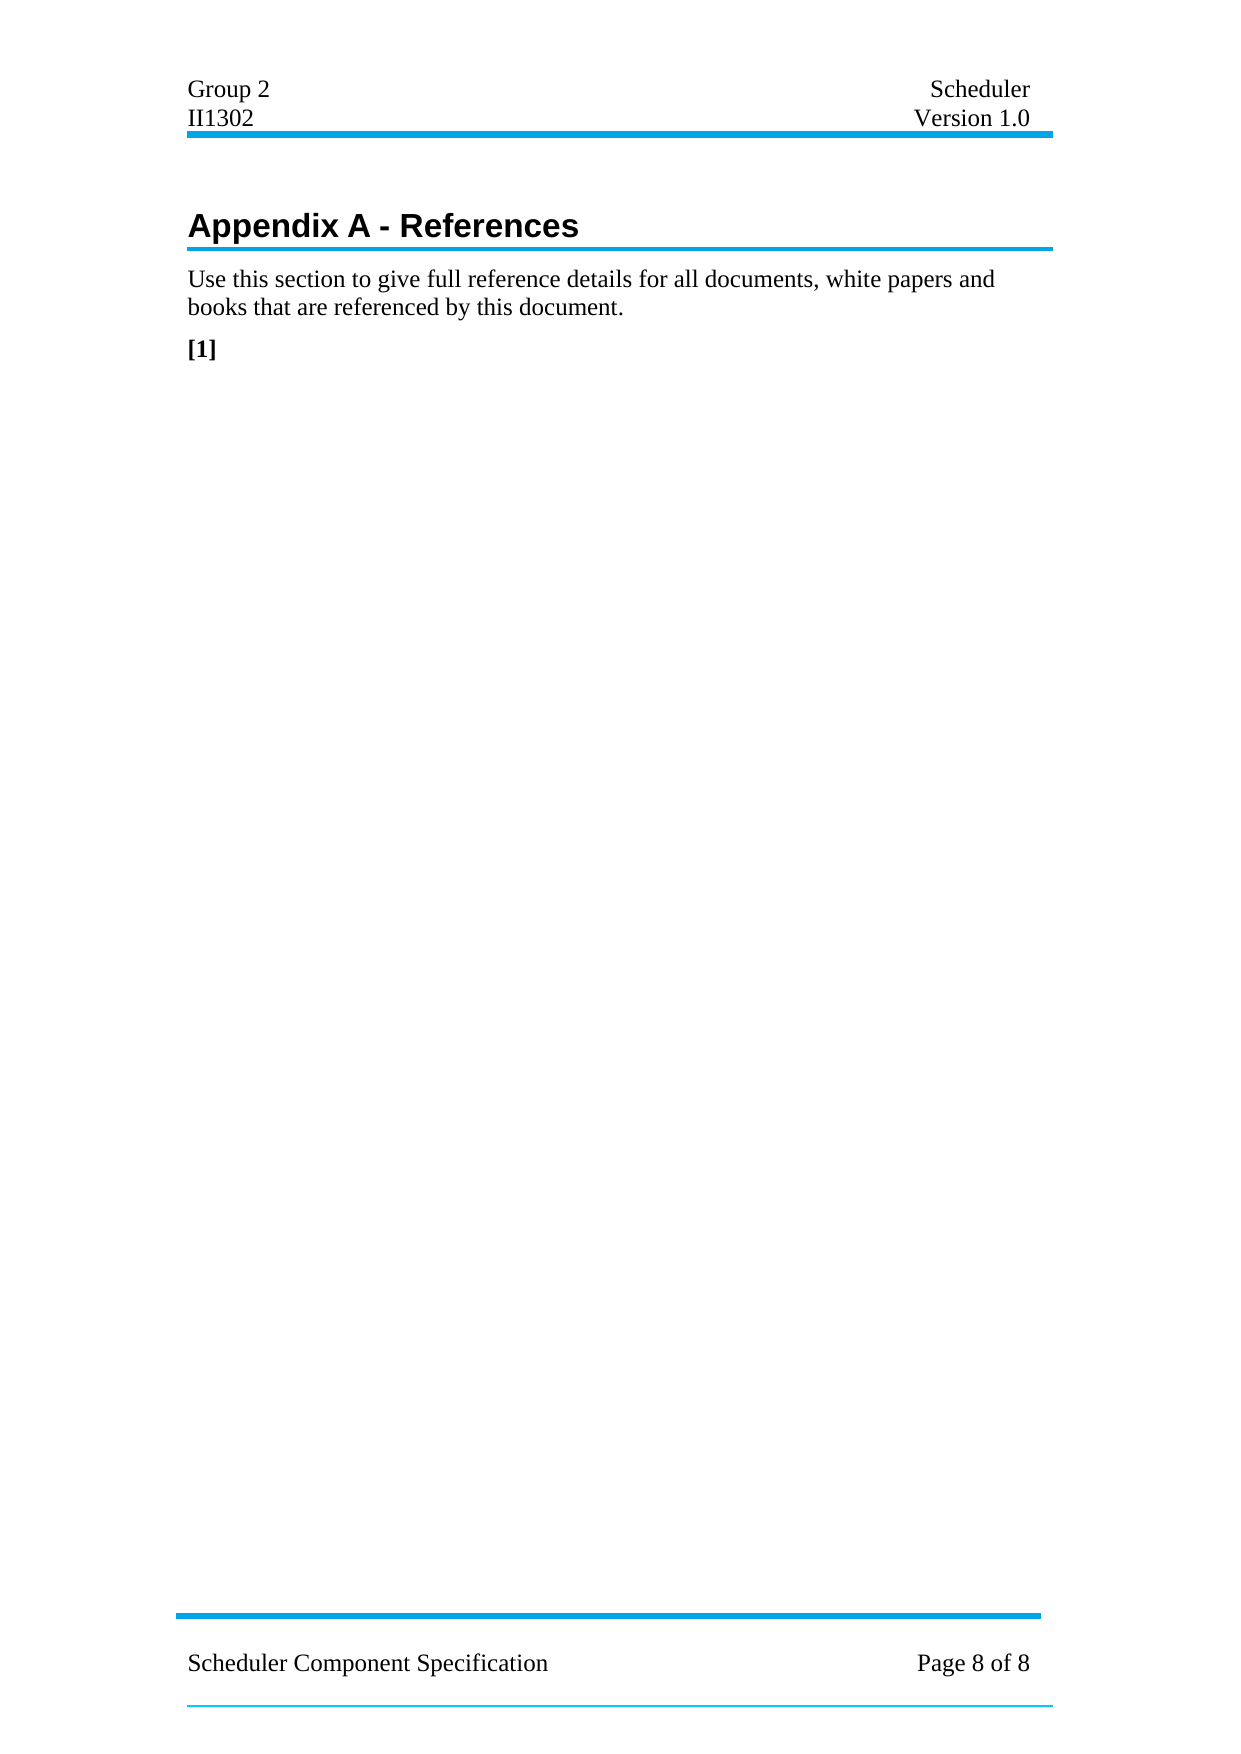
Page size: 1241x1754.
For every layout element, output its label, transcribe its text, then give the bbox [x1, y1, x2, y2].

text Use this section to give full reference details for all documents, white papers and books that are referenced by this document. [187, 264, 1053, 321]
text [1] [187, 334, 1053, 362]
subtitle Appendix A - References [187, 206, 1053, 247]
